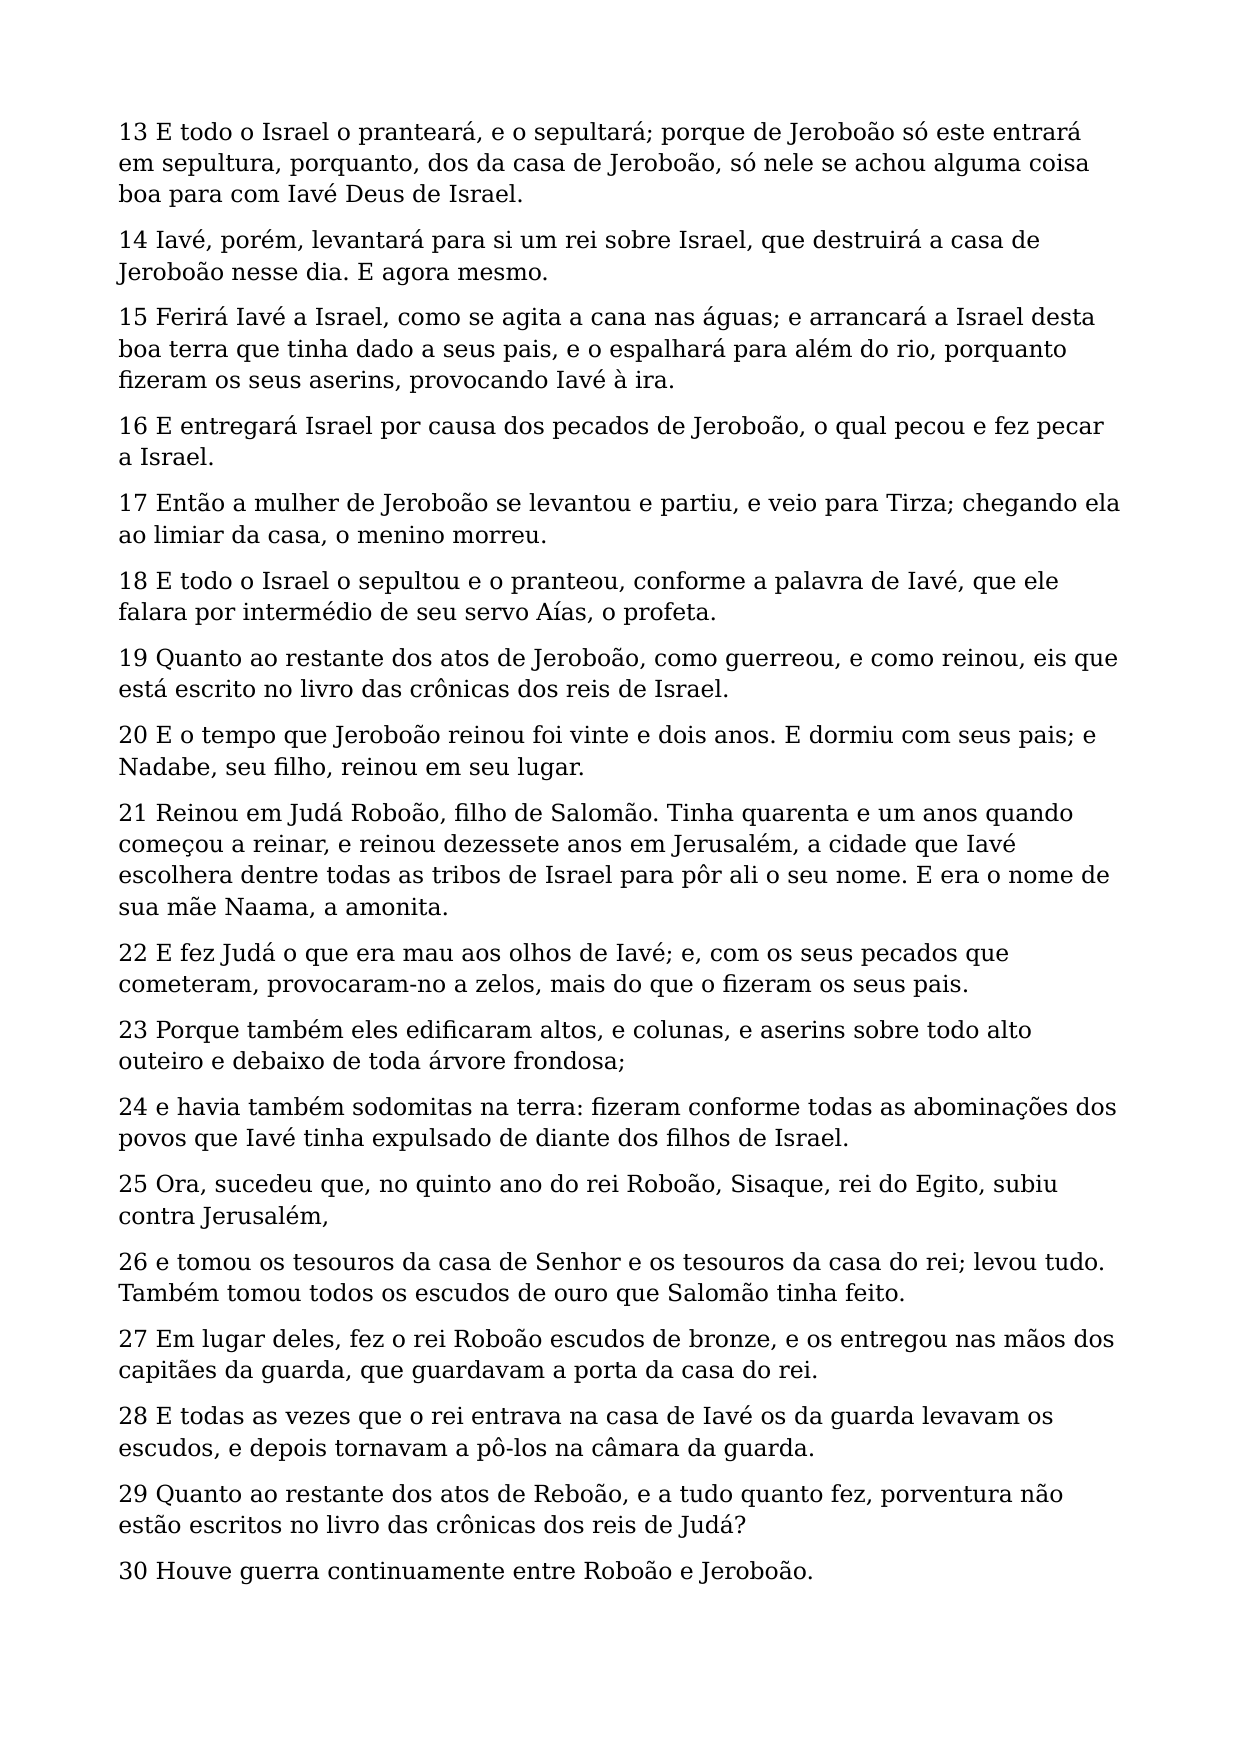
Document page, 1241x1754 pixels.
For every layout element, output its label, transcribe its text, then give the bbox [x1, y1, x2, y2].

text 21 Reinou em Judá Roboão, filho de Salomão. Tinha quarenta e um anos quando começou a reinar, e reinou dezessete anos em Jerusalém, a cidade que Iavé escolhera dentre todas as tribos de Israel para pôr ali o seu nome. E era o nome de sua mãe Naama, a amonita. [118, 799, 1122, 921]
text 29 Quanto ao restante dos atos de Reboão, e a tudo quanto fez, porventura não estão escritos no livro das crônicas dos reis de Judá? [118, 1480, 1122, 1539]
text 16 E entregará Israel por causa dos pecados de Jeroboão, o qual pecou e fez pecar a Israel. [118, 413, 1122, 471]
text 20 E o tempo que Jeroboão reinou foi vinte e dois anos. E dormiu com seus pais; e Nadabe, seu filho, reinou em seu lugar. [118, 722, 1122, 781]
text 30 Houve guerra continuamente entre Roboão e Jeroboão. [118, 1557, 1122, 1585]
text 18 E todo o Israel o sepultou e o pranteou, conforme a palavra de Iavé, que ele falara por intermédio de seu servo Aías, o profeta. [118, 567, 1122, 626]
text 22 E fez Judá o que era mau aos olhos de Iavé; e, com os seus pecados que cometeram, provocaram-no a zelos, mais do que o fizeram os seus pais. [118, 939, 1122, 998]
text 26 e tomou os tesouros da casa de Senhor e os tesouros da casa do rei; levou tudo. Também tomou todos os escudos de ouro que Salomão tinha feito. [118, 1248, 1122, 1307]
text 13 E todo o Israel o pranteará, e o sepultará; porque de Jeroboão só este entrará em sepultura, porquanto, dos da casa de Jeroboão, só nele se achou alguma coisa boa para com Iavé Deus de Israel. [118, 118, 1122, 208]
text 24 e havia também sodomitas na terra: fizeram conforme todas as abominações dos povos que Iavé tinha expulsado de diante dos filhos de Israel. [118, 1094, 1122, 1152]
text 19 Quanto ao restante dos atos de Jeroboão, como guerreou, e como reinou, eis que está escrito no livro das crônicas dos reis de Israel. [118, 644, 1122, 703]
text 17 Então a mulher de Jeroboão se levantou e partiu, e veio para Tirza; chegando ela ao limiar da casa, o menino morreu. [118, 490, 1122, 549]
text 15 Ferirá Iavé a Israel, como se agita a cana nas águas; e arrancará a Israel desta boa terra que tinha dado a seus pais, e o espalhará para além do rio, porquanto fizeram os seus aserins, provocando Iavé à ira. [118, 304, 1122, 394]
text 28 E todas as vezes que o rei entrava na casa de Iavé os da guarda levavam os escudos, e depois tornavam a pô-los na câmara da guarda. [118, 1403, 1122, 1462]
text 14 Iavé, porém, levantará para si um rei sobre Israel, que destruirá a casa de Jeroboão nesse dia. E agora mesmo. [118, 227, 1122, 285]
text 23 Porque também eles edificaram altos, e colunas, e aserins sobre todo alto outeiro e debaixo de toda árvore frondosa; [118, 1016, 1122, 1075]
text 27 Em lugar deles, fez o rei Roboão escudos de bronze, e os entregou nas mãos dos capitães da guarda, que guardavam a porta da casa do rei. [118, 1326, 1122, 1384]
text 25 Ora, sucedeu que, no quinto ano do rei Roboão, Sisaque, rei do Egito, subiu contra Jerusalém, [118, 1171, 1122, 1230]
